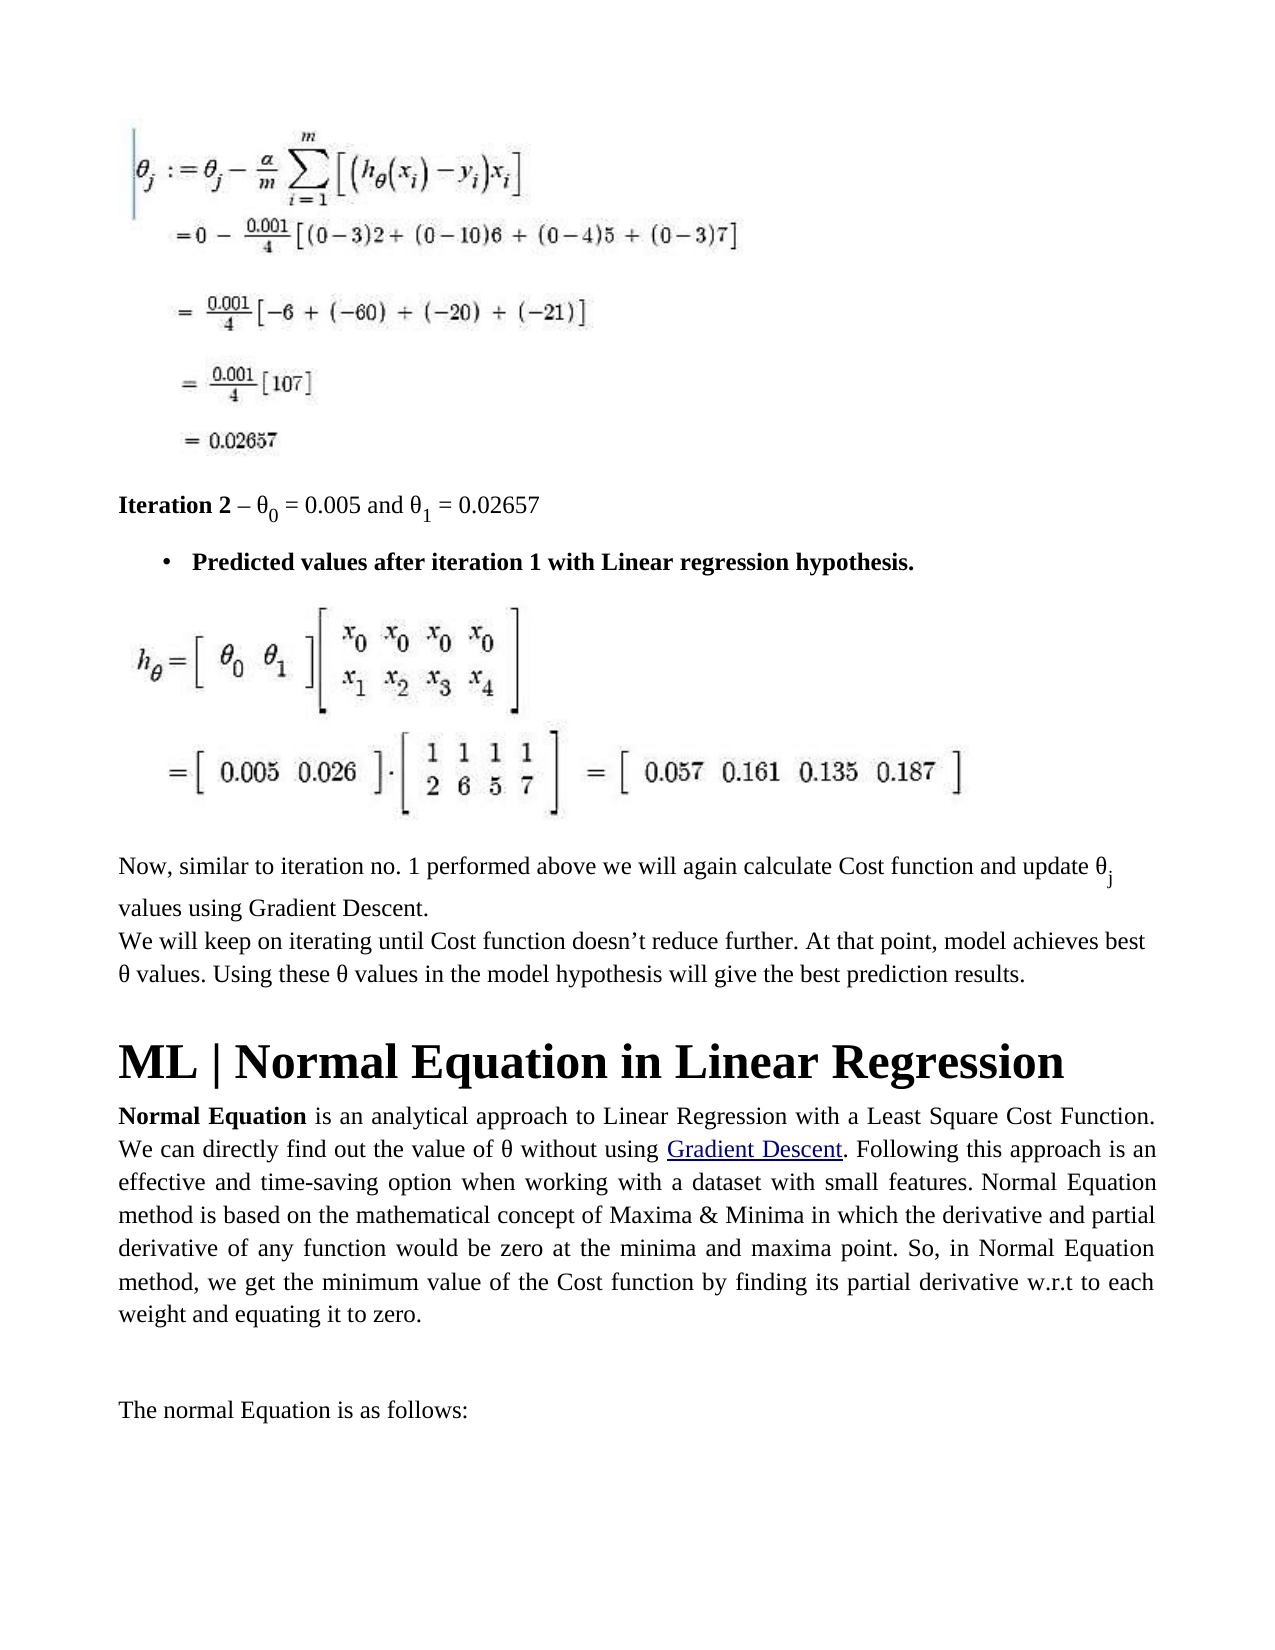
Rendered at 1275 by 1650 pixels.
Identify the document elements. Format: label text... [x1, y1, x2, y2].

text Normal Equation is an analytical approach to Linear Regression with a Least Square Cost Function. We can directly find out the value of θ without using Gradient Descent. Following this approach is an effective and time-saving option when working with a dataset with small features. Normal Equation method is based on the mathematical concept of Maxima & Minima in which the derivative and partial derivative of any function would be zero at the minima and maxima point. So, in Normal Equation method, we get the minimum value of the Cost function by finding its partial derivative w.r.t to each weight and equating it to zero. [118, 1101, 1157, 1328]
list Predicted values after iteration 1 with Linear regression hypothesis. [162, 547, 1157, 576]
text Now, similar to iteration no. 1 performed above we will again calculate Cost function and update θj values using Gradient Descent. We will keep on iterating until Cost function doesn’t reduce further. At that point, model achieves best θ values. Using these θ values in the model hypothesis will give the best prediction results. [118, 851, 1157, 988]
picture [118, 118, 775, 472]
text Iteration 2 – θ0 = 0.005 and θ1 = 0.02657 [118, 490, 1157, 527]
picture [118, 595, 994, 833]
subtitle ML | Normal Equation in Linear Regression [118, 1031, 1157, 1089]
text The normal Equation is as follows: [118, 1395, 1157, 1423]
